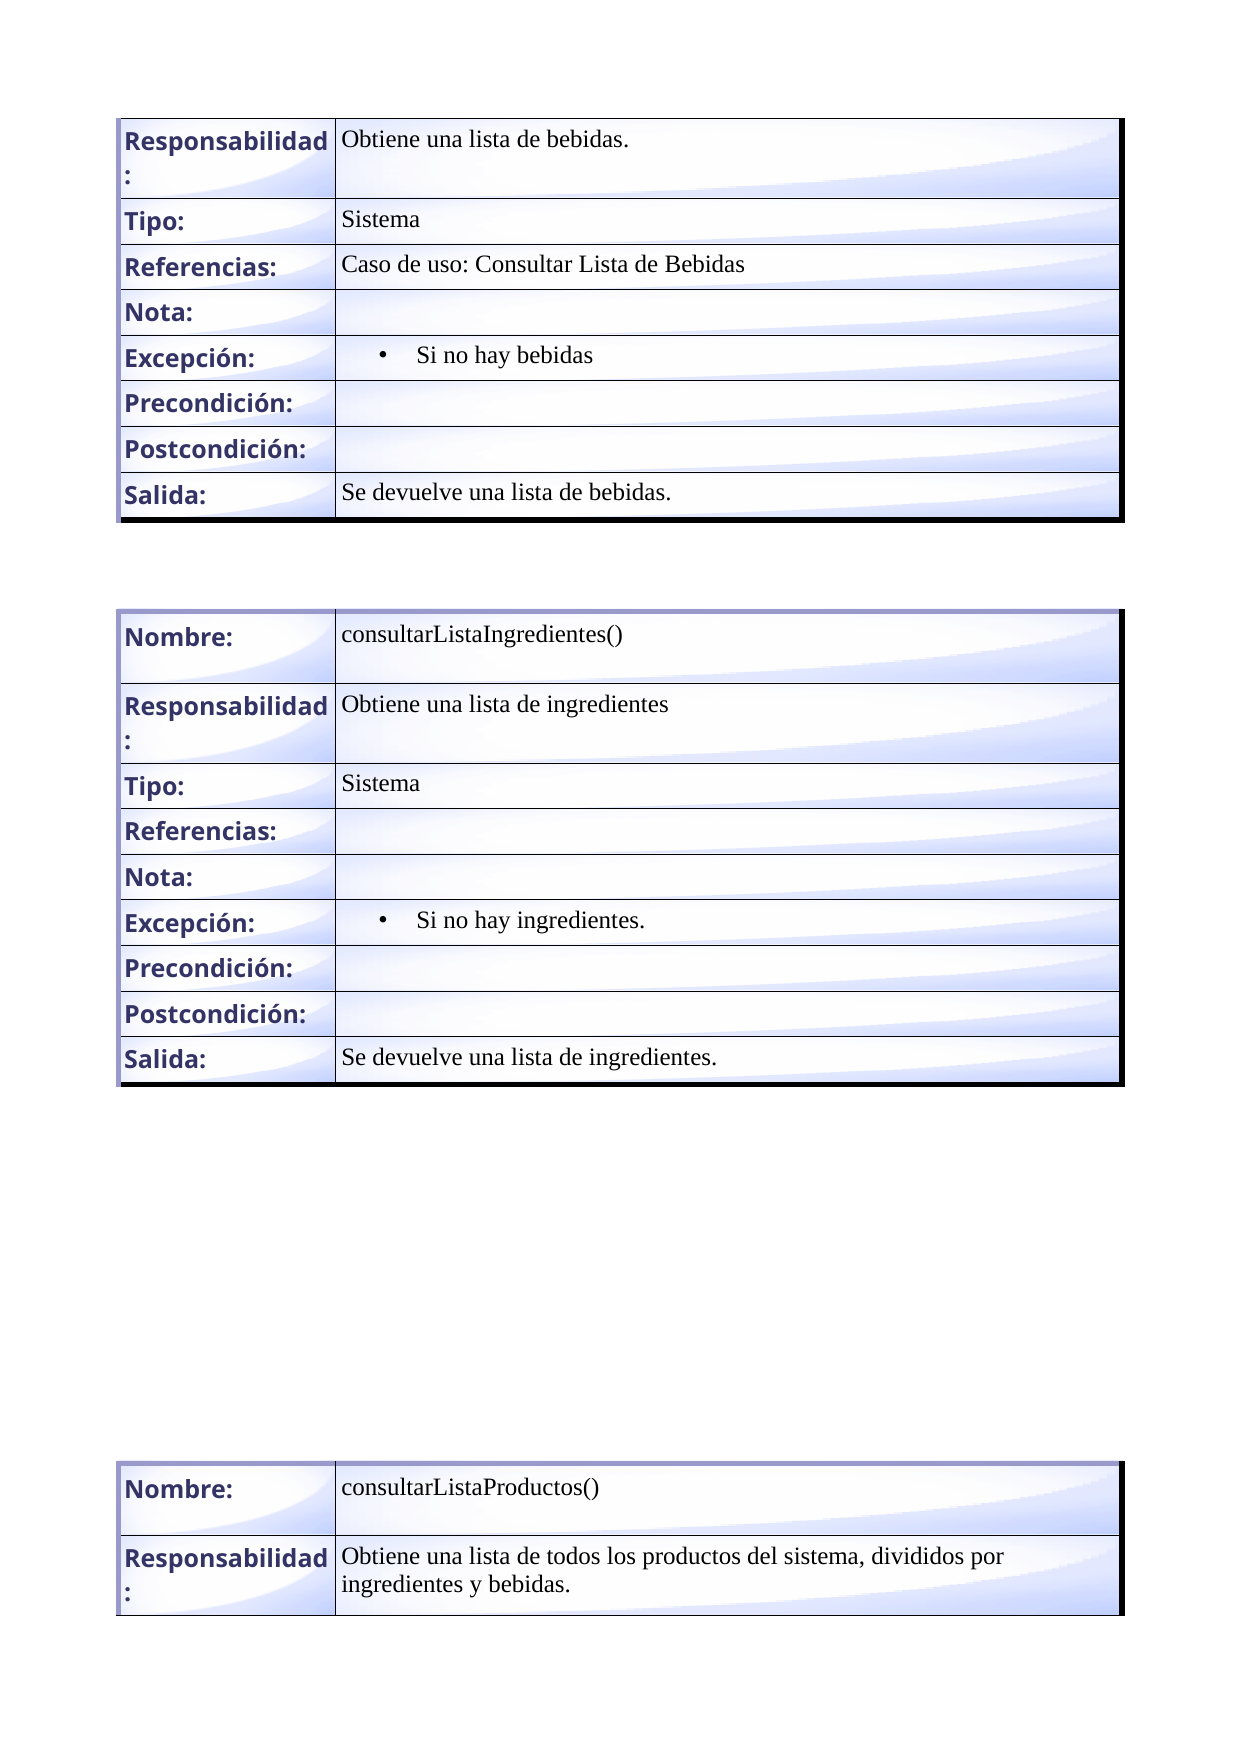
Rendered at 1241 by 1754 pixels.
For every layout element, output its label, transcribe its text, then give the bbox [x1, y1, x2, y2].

table_header Nombre: [121, 1466, 335, 1535]
table_header consultarListaProductos() [336, 1466, 1119, 1535]
table_header consultarListaIngredientes() [336, 614, 1119, 683]
table_cell Tipo: [121, 764, 335, 808]
table_cell Responsabilidad: [121, 1536, 335, 1615]
table_cell Excepción: [121, 900, 335, 945]
table_cell Tipo: [121, 199, 335, 243]
table_cell [336, 855, 1119, 899]
table_cell Si no hay ingredientes. [336, 900, 1119, 945]
table_cell Si no hay bebidas [336, 336, 1119, 380]
table_cell [336, 946, 1119, 991]
table_cell Obtiene una lista de bebidas. [336, 119, 1119, 198]
table_cell Salida: [121, 1037, 335, 1082]
table_cell Excepción: [121, 336, 335, 380]
table_cell Responsabilidad: [121, 119, 335, 198]
table_cell Nota: [121, 290, 335, 335]
table_cell Salida: [121, 473, 335, 517]
table_cell [336, 809, 1119, 854]
table_cell Sistema [336, 764, 1119, 808]
table_cell [336, 381, 1119, 426]
table_cell Precondición: [121, 381, 335, 426]
table_cell [336, 427, 1119, 472]
table_cell Postcondición: [121, 427, 335, 472]
table_header Nombre: [121, 614, 335, 683]
table_cell Postcondición: [121, 992, 335, 1036]
table_cell [336, 992, 1119, 1036]
table_cell Se devuelve una lista de bebidas. [336, 473, 1119, 517]
table_cell [336, 290, 1119, 335]
table_cell Caso de uso: Consultar Lista de Bebidas [336, 245, 1119, 289]
table_cell Se devuelve una lista de ingredientes. [336, 1037, 1119, 1082]
table_cell Nota: [121, 855, 335, 899]
table_cell Obtiene una lista de ingredientes [336, 684, 1119, 762]
table_cell Referencias: [121, 809, 335, 854]
table_cell Sistema [336, 199, 1119, 243]
table_cell Referencias: [121, 245, 335, 289]
table_cell Precondición: [121, 946, 335, 991]
table_cell Responsabilidad: [121, 684, 335, 762]
table_cell Obtiene una lista de todos los productos del sistema, divididos por ingredientes y bebidas. [336, 1536, 1119, 1615]
